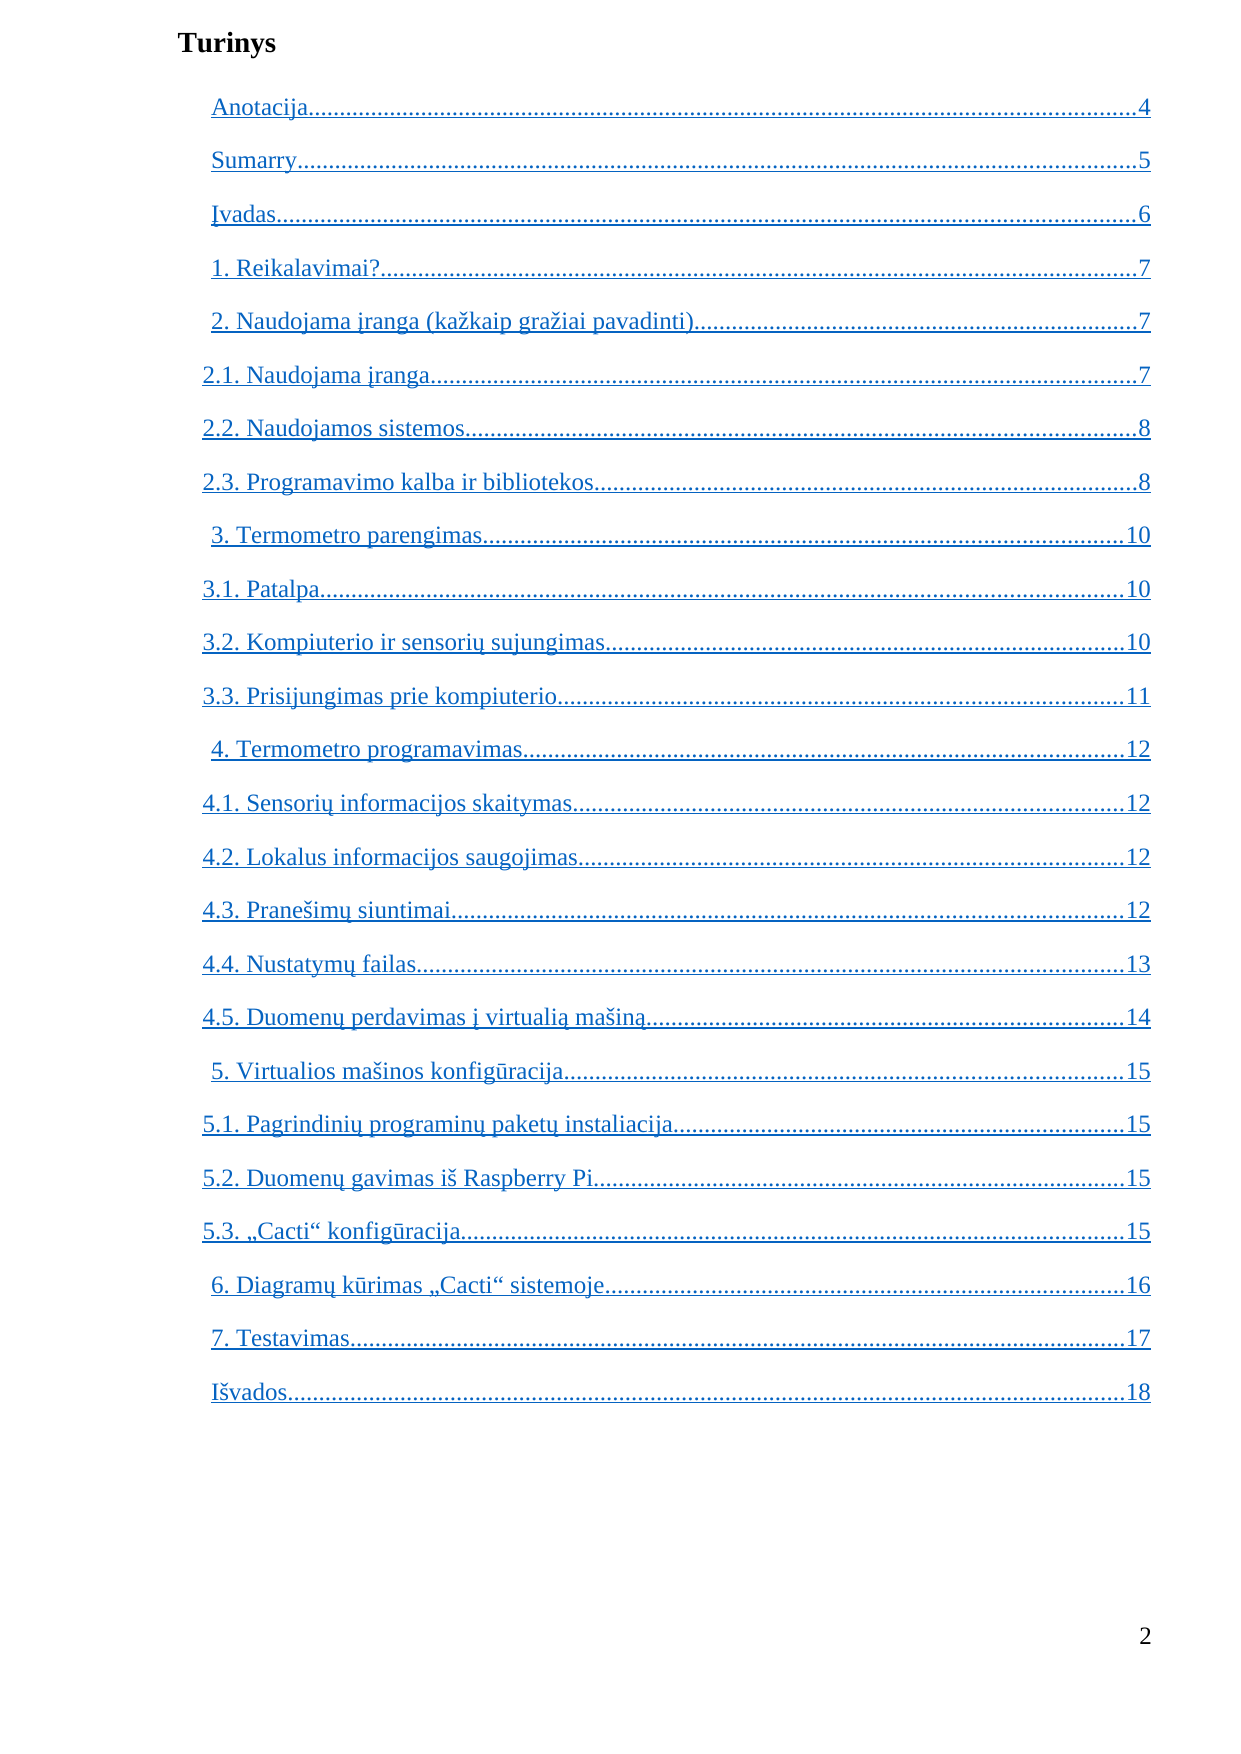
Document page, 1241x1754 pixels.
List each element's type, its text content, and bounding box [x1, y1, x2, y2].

text 4.2. Lokalus informacijos saugojimas 12 [202, 842, 1152, 870]
text 4.4. Nustatymų failas 13 [202, 949, 1152, 977]
text 5.1. Pagrindinių programinų paketų instaliacija 15 [202, 1109, 1152, 1138]
text 5. Virtualios mašinos konfigūracija 15 [177, 1056, 1152, 1084]
text 5.2. Duomenų gavimas iš Raspberry Pi 15 [202, 1163, 1152, 1192]
text Įvadas 6 [177, 199, 1152, 228]
text 2.1. Naudojama įranga 7 [202, 360, 1152, 388]
text 4.3. Pranešimų siuntimai 12 [202, 895, 1152, 924]
text 6. Diagramų kūrimas „Cacti“ sistemoje 16 [177, 1270, 1152, 1299]
text 2. Naudojama įranga (kažkaip gražiai pavadinti) 7 [177, 306, 1152, 335]
text 1. Reikalavimai? 7 [177, 253, 1152, 281]
text 5.3. „Cacti“ konfigūracija 15 [202, 1216, 1152, 1245]
text 3. Termometro parengimas 10 [177, 520, 1152, 549]
text 4.1. Sensorių informacijos skaitymas 12 [202, 788, 1152, 817]
text 4.5. Duomenų perdavimas į virtualią mašiną 14 [202, 1002, 1152, 1031]
text 7. Testavimas 17 [177, 1323, 1152, 1352]
text 3.3. Prisijungimas prie kompiuterio 11 [202, 681, 1152, 710]
text 4. Termometro programavimas 12 [177, 734, 1152, 763]
text Išvados 18 [177, 1377, 1152, 1406]
text Sumarry 5 [177, 146, 1152, 174]
text 3.2. Kompiuterio ir sensorių sujungimas 10 [202, 627, 1152, 656]
subtitle Turinys [177, 25, 1152, 58]
text Anotacija 4 [177, 92, 1152, 121]
text 3.1. Patalpa 10 [202, 574, 1152, 603]
text 2.3. Programavimo kalba ir bibliotekos 8 [202, 467, 1152, 496]
text 2.2. Naudojamos sistemos 8 [202, 413, 1152, 442]
